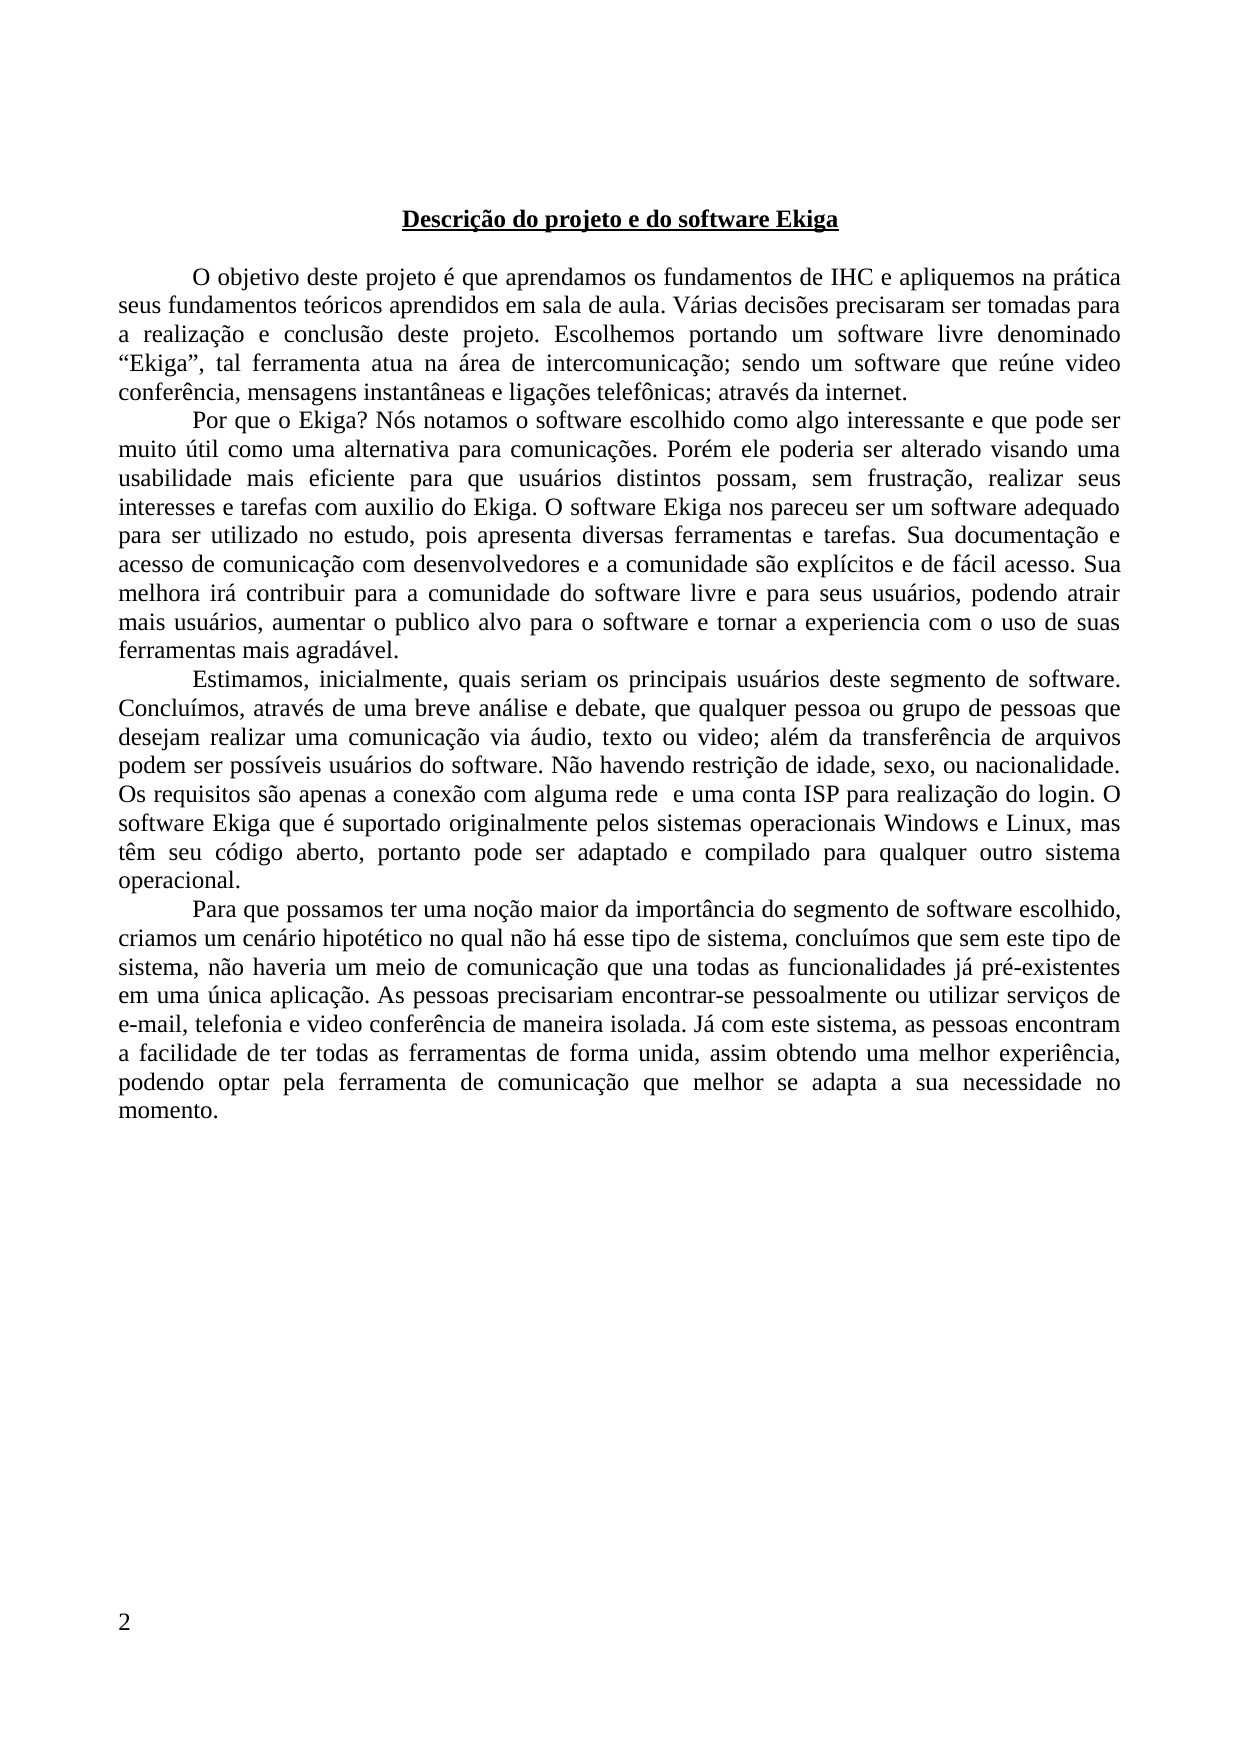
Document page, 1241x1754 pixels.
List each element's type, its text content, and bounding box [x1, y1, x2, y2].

text Estimamos, inicialmente, quais seriam os principais usuários deste segmento de software. Concluímos, através de uma breve análise e debate, que qualquer pessoa ou grupo de pessoas que desejam realizar uma comunicação via áudio, texto ou video; além da transferência de arquivos podem ser possíveis usuários do software. Não havendo restrição de idade, sexo, ou nacionalidade. Os requisitos são apenas a conexão com alguma rede e uma conta ISP para realização do login. O software Ekiga que é suportado originalmente pelos sistemas operacionais Windows e Linux, mas têm seu código aberto, portanto pode ser adaptado e compilado para qualquer outro sistema operacional. [118, 664, 1122, 894]
text Descrição do projeto e do software Ekiga [118, 204, 1122, 233]
text Para que possamos ter uma noção maior da importância do segmento de software escolhido, criamos um cenário hipotético no qual não há esse tipo de sistema, concluímos que sem este tipo de sistema, não haveria um meio de comunicação que una todas as funcionalidades já pré-existentes em uma única aplicação. As pessoas precisariam encontrar-se pessoalmente ou utilizar serviços de e-mail, telefonia e video conferência de maneira isolada. Já com este sistema, as pessoas encontram a facilidade de ter todas as ferramentas de forma unida, assim obtendo uma melhor experiência, podendo optar pela ferramenta de comunicação que melhor se adapta a sua necessidade no momento. [118, 894, 1122, 1124]
text O objetivo deste projeto é que aprendamos os fundamentos de IHC e apliquemos na prática seus fundamentos teóricos aprendidos em sala de aula. Várias decisões precisaram ser tomadas para a realização e conclusão deste projeto. Escolhemos portando um software livre denominado “Ekiga”, tal ferramenta atua na área de intercomunicação; sendo um software que reúne video conferência, mensagens instantâneas e ligações telefônicas; através da internet. [118, 262, 1122, 406]
text Por que o Ekiga? Nós notamos o software escolhido como algo interessante e que pode ser muito útil como uma alternativa para comunicações. Porém ele poderia ser alterado visando uma usabilidade mais eficiente para que usuários distintos possam, sem frustração, realizar seus interesses e tarefas com auxilio do Ekiga. O software Ekiga nos pareceu ser um software adequado para ser utilizado no estudo, pois apresenta diversas ferramentas e tarefas. Sua documentação e acesso de comunicação com desenvolvedores e a comunidade são explícitos e de fácil acesso. Sua melhora irá contribuir para a comunidade do software livre e para seus usuários, podendo atrair mais usuários, aumentar o publico alvo para o software e tornar a experiencia com o uso de suas ferramentas mais agradável. [118, 406, 1122, 664]
